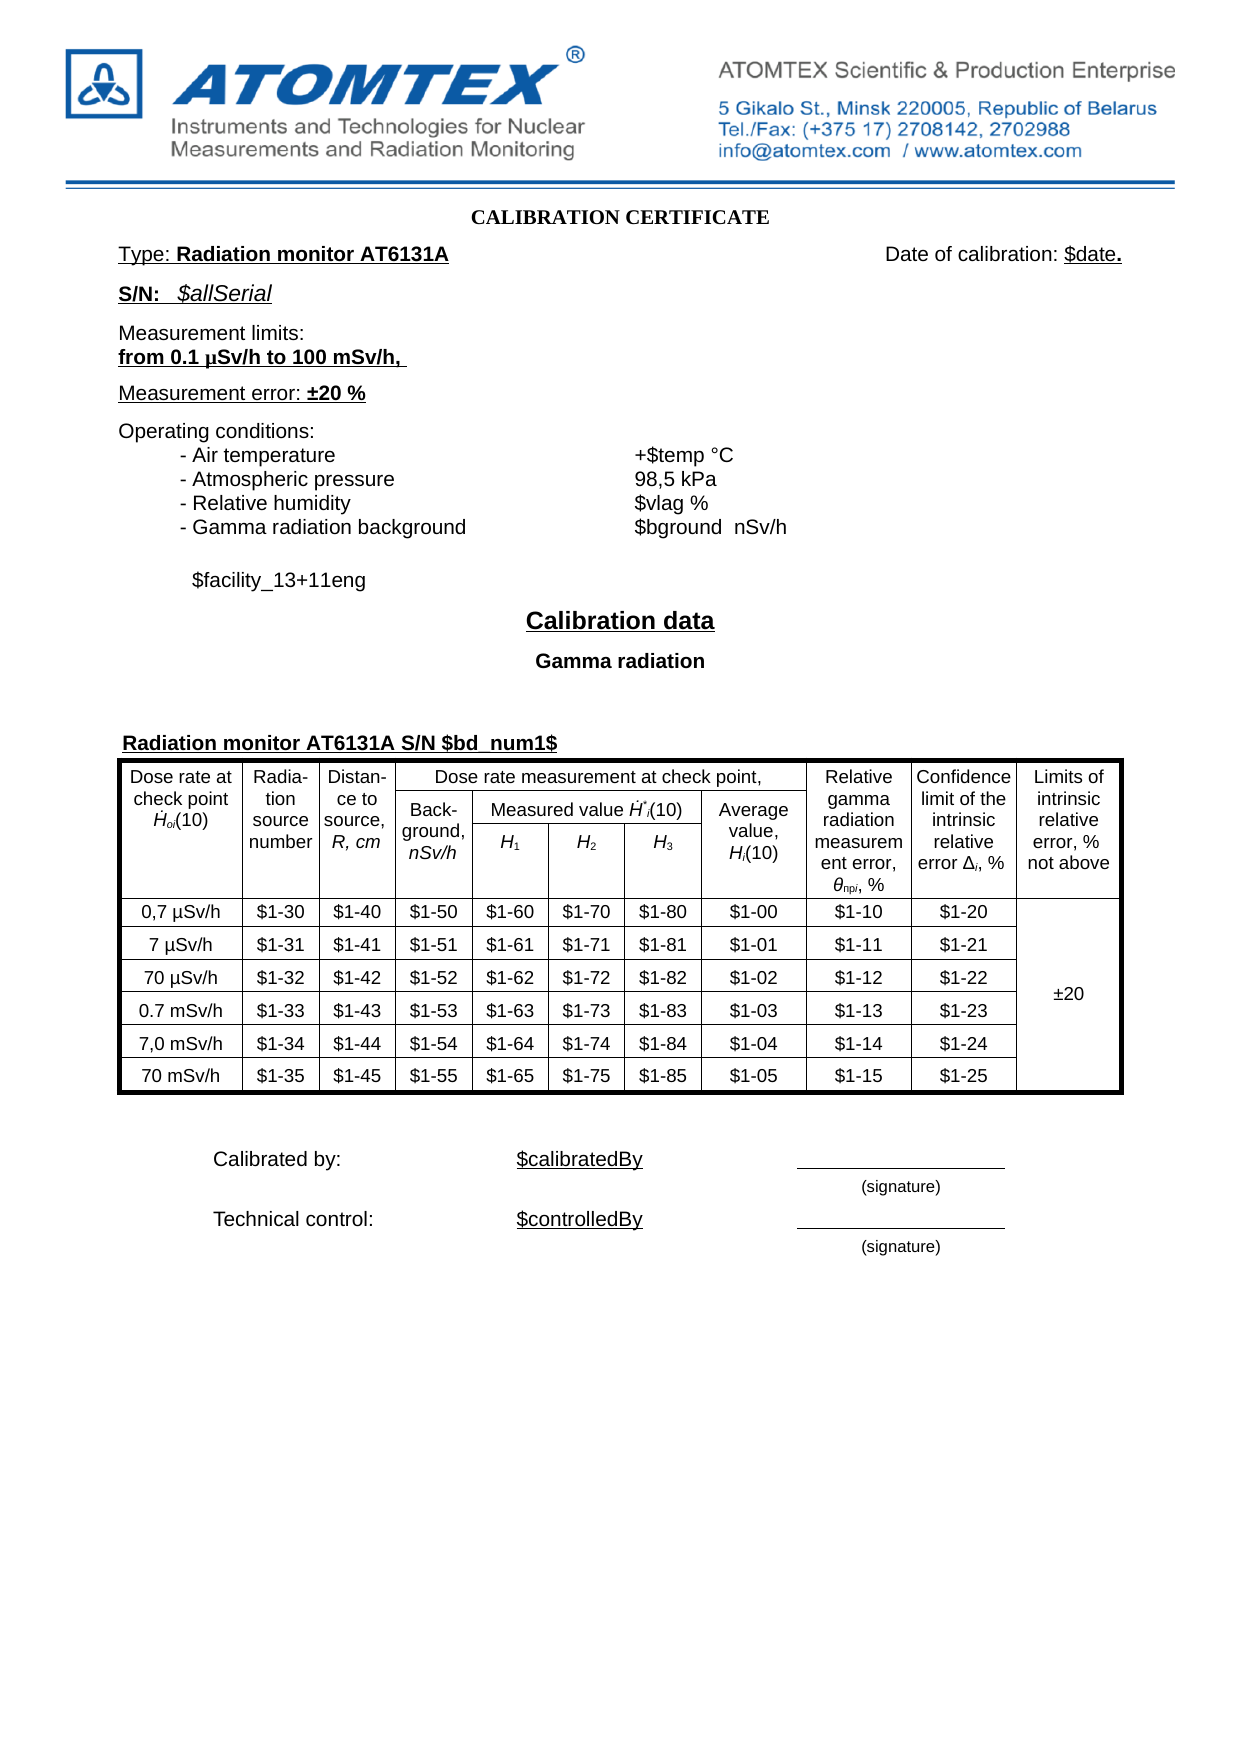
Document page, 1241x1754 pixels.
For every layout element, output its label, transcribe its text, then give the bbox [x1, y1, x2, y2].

text $facility_13+11eng [118, 568, 1122, 592]
table_cell $1-45 [320, 1058, 395, 1090]
table_cell $1-35 [243, 1058, 319, 1090]
table_header $calibratedBy [514, 1144, 771, 1173]
table_cell $1-53 [396, 992, 472, 1024]
table_cell H1 [473, 824, 548, 898]
table_cell $1-80 [625, 899, 701, 926]
table_cell Back-ground, nSv/h [396, 791, 472, 898]
table_cell $1-64 [473, 1025, 548, 1057]
table_header Calibrated by: [210, 1144, 513, 1173]
table_cell $1-40 [320, 899, 395, 926]
text - Atmospheric pressure 98,5 kPa [179, 467, 1122, 491]
table_cell $1-14 [807, 1025, 911, 1057]
table_cell Confidence limit of the intrinsic relative error Δi, % [912, 763, 1016, 898]
table_cell $1-74 [549, 1025, 624, 1057]
table_cell $1-05 [702, 1058, 806, 1090]
table_cell $1-41 [320, 927, 395, 959]
table_cell [514, 1234, 771, 1263]
table_header Radiation monitor AT6131A S/N $bd_num1$ [119, 712, 1121, 757]
text from 0.1 µSv/h to 100 mSv/h, [118, 345, 1122, 369]
table_cell $1-60 [473, 899, 548, 926]
table_cell $1-44 [320, 1025, 395, 1057]
table_cell $1-72 [549, 960, 624, 991]
table_cell $1-55 [396, 1058, 472, 1090]
text Operating conditions: [118, 419, 1122, 443]
table_cell $1-65 [473, 1058, 548, 1090]
table_cell $1-73 [549, 992, 624, 1024]
table_cell [771, 1204, 1030, 1233]
table_cell $1-22 [912, 960, 1016, 991]
table_cell H3 [625, 824, 701, 898]
table_cell ±20 [1017, 899, 1119, 1090]
table_cell $1-04 [702, 1025, 806, 1057]
table_cell 0.7 mSv/h [122, 992, 242, 1024]
table_cell $1-00 [702, 899, 806, 926]
table_cell $1-71 [549, 927, 624, 959]
text S/N: $allSerial [118, 280, 1122, 306]
table_cell $1-23 [912, 992, 1016, 1024]
table_cell (signature) [771, 1174, 1030, 1203]
table_cell 7,0 mSv/h [122, 1025, 242, 1057]
table_cell Technical control: [210, 1204, 513, 1233]
table_header [771, 1144, 1030, 1173]
table_cell $1-51 [396, 927, 472, 959]
table_cell [210, 1174, 513, 1203]
table_cell [210, 1234, 513, 1263]
table_cell Measured value Ḣ*i(10) [473, 791, 701, 823]
table_cell $1-24 [912, 1025, 1016, 1057]
table_cell $controlledBy [514, 1204, 771, 1233]
table_cell Average value, Hi(10) [702, 791, 806, 898]
table_cell $1-25 [912, 1058, 1016, 1090]
table_cell (signature) [771, 1234, 1030, 1263]
table_cell 7 µSv/h [122, 927, 242, 959]
table_cell $1-12 [807, 960, 911, 991]
table_cell $1-10 [807, 899, 911, 926]
table_cell Relative gamma radiation measurement error, θпрi, % [807, 763, 911, 898]
table_cell $1-34 [243, 1025, 319, 1057]
text Measurement limits: [118, 321, 1122, 345]
table_cell $1-61 [473, 927, 548, 959]
table_cell Distan-ce to source, R, сm [320, 763, 395, 898]
table_cell Dose rate at check point Ḣoi(10) [122, 763, 242, 898]
text Gamma radiation [118, 649, 1122, 673]
table_cell $1-21 [912, 927, 1016, 959]
text Measurement error: ±20 % [118, 381, 1122, 405]
text CALIBRATION CERTIFICATE [118, 206, 1122, 229]
table_cell 0,7 µSv/h [122, 899, 242, 926]
table_cell $1-33 [243, 992, 319, 1024]
table_cell 70 mSv/h [122, 1058, 242, 1090]
text Type: Radiation monitor AT6131A Date of calibration: $date. [118, 242, 1122, 266]
table_cell $1-30 [243, 899, 319, 926]
table_cell $1-83 [625, 992, 701, 1024]
table_cell $1-31 [243, 927, 319, 959]
table_cell $1-82 [625, 960, 701, 991]
table_cell Radia-tion source number [243, 763, 319, 898]
text Calibration data [118, 606, 1122, 635]
table_cell $1-43 [320, 992, 395, 1024]
table_cell Dose rate measurement at check point, [396, 763, 806, 790]
table_cell Limits of intrinsic relative error, % not above [1017, 763, 1119, 898]
table_cell $1-42 [320, 960, 395, 991]
table_cell $1-52 [396, 960, 472, 991]
table_cell $1-54 [396, 1025, 472, 1057]
table_cell $1-75 [549, 1058, 624, 1090]
text - Relative humidity $vlag % [179, 491, 1122, 515]
table_cell $1-15 [807, 1058, 911, 1090]
table_cell $1-01 [702, 927, 806, 959]
table_cell H2 [549, 824, 624, 898]
table_cell $1-32 [243, 960, 319, 991]
table_cell $1-03 [702, 992, 806, 1024]
table_cell $1-85 [625, 1058, 701, 1090]
table_cell $1-63 [473, 992, 548, 1024]
table_cell $1-62 [473, 960, 548, 991]
table_cell $1-20 [912, 899, 1016, 926]
table_cell $1-81 [625, 927, 701, 959]
table_cell $1-84 [625, 1025, 701, 1057]
table_cell $1-02 [702, 960, 806, 991]
table_cell $1-13 [807, 992, 911, 1024]
table_cell $1-70 [549, 899, 624, 926]
table_cell $1-11 [807, 927, 911, 959]
table_cell 70 µSv/h [122, 960, 242, 991]
text - Gamma radiation background $bground nSv/h [179, 515, 1122, 539]
table_cell $1-50 [396, 899, 472, 926]
table_cell [514, 1174, 771, 1203]
text - Air temperature +$temp °C [179, 443, 1122, 467]
